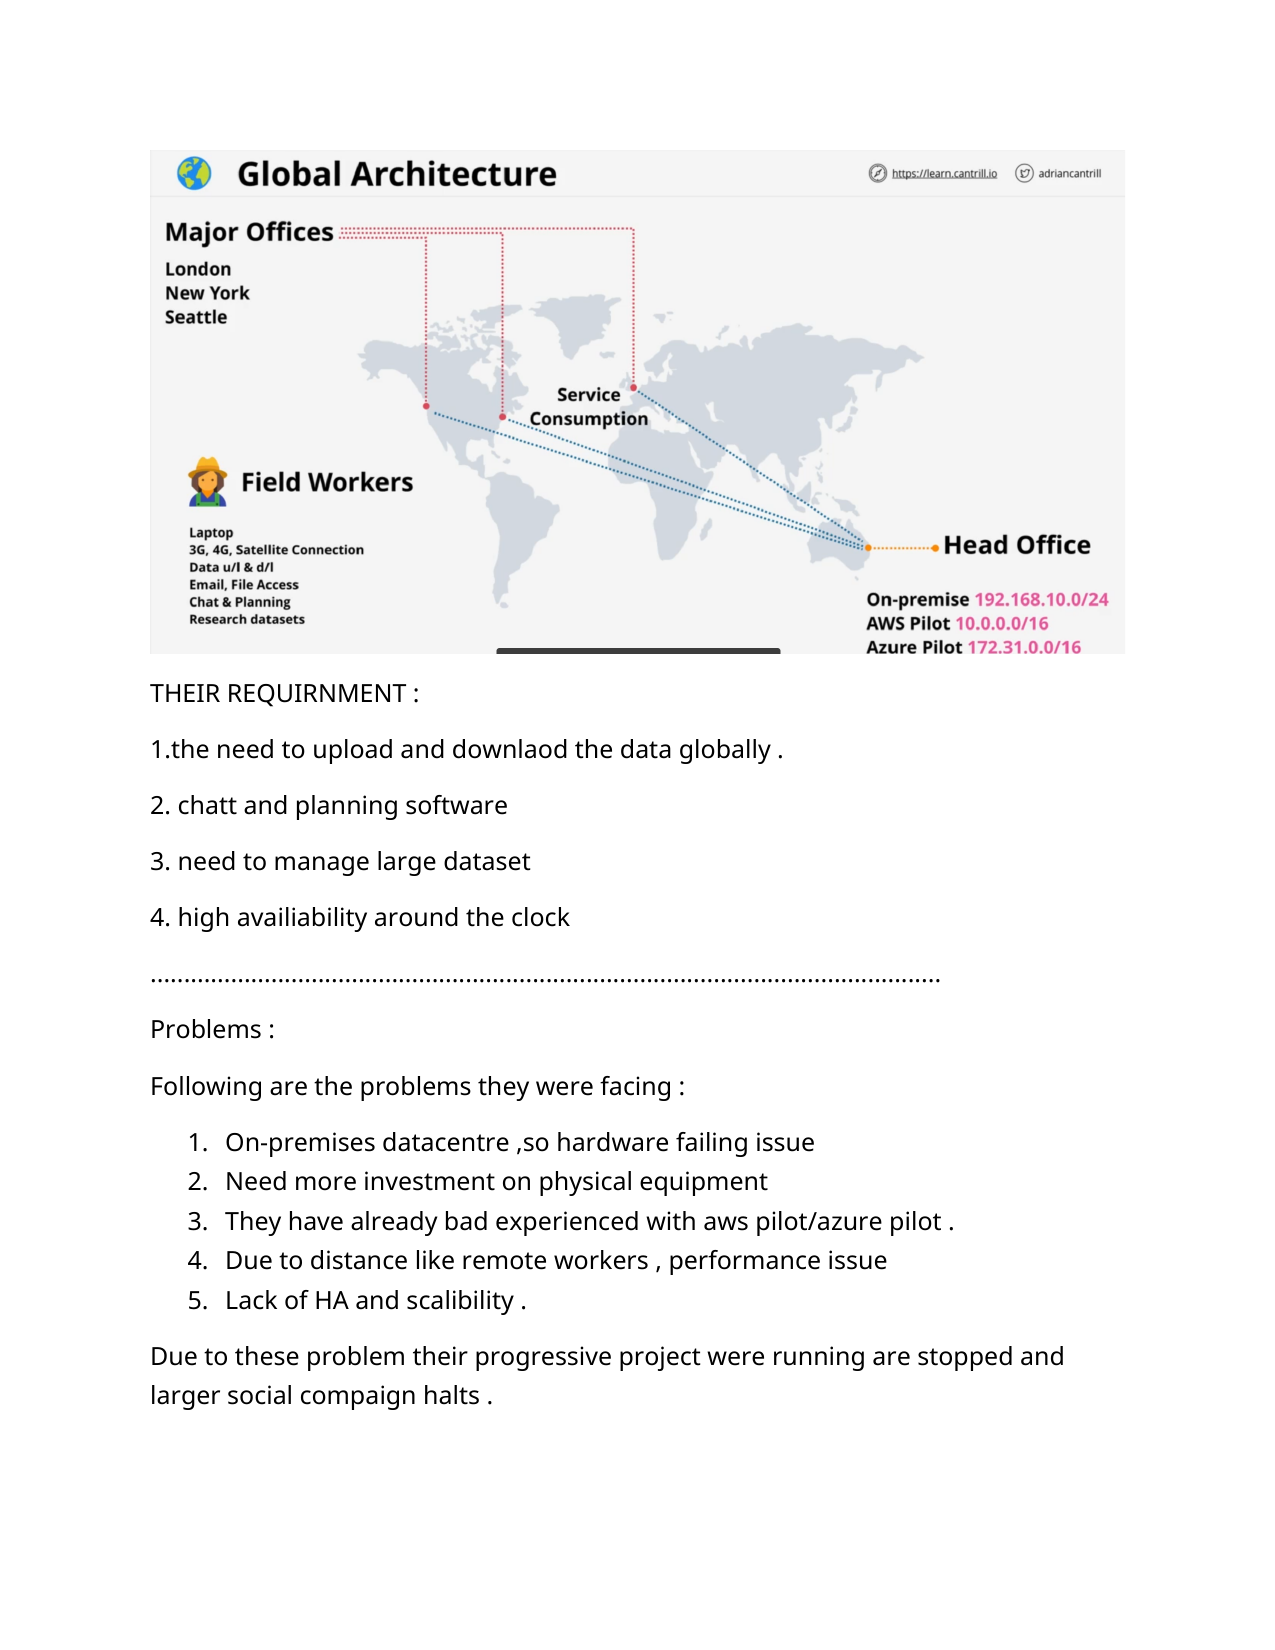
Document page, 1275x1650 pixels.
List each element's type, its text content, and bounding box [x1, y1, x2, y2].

list They have already bad experienced with aws pilot/azure pilot . [187, 1203, 1125, 1237]
text THEIR REQUIRNMENT : [150, 675, 1125, 709]
text 4. high availiability around the clock [150, 900, 1125, 934]
text Problems : [150, 1012, 1125, 1046]
list Need more investment on physical equipment [187, 1164, 1125, 1198]
text Due to these problem their progressive project were running are stopped and larger social compaign halts . [150, 1338, 1125, 1412]
list On-premises datacentre ,so hardware failing issue [187, 1124, 1125, 1158]
list Lack of HA and scalibility . [187, 1282, 1125, 1316]
text 3. need to manage large dataset [150, 844, 1125, 878]
text Following are the problems they were facing : [150, 1068, 1125, 1102]
list Due to distance like remote workers , performance issue [187, 1243, 1125, 1277]
text ...................................................................................................................... [150, 956, 1125, 990]
text 2. chatt and planning software [150, 787, 1125, 822]
text 1.the need to upload and downlaod the data globally . [150, 731, 1125, 765]
